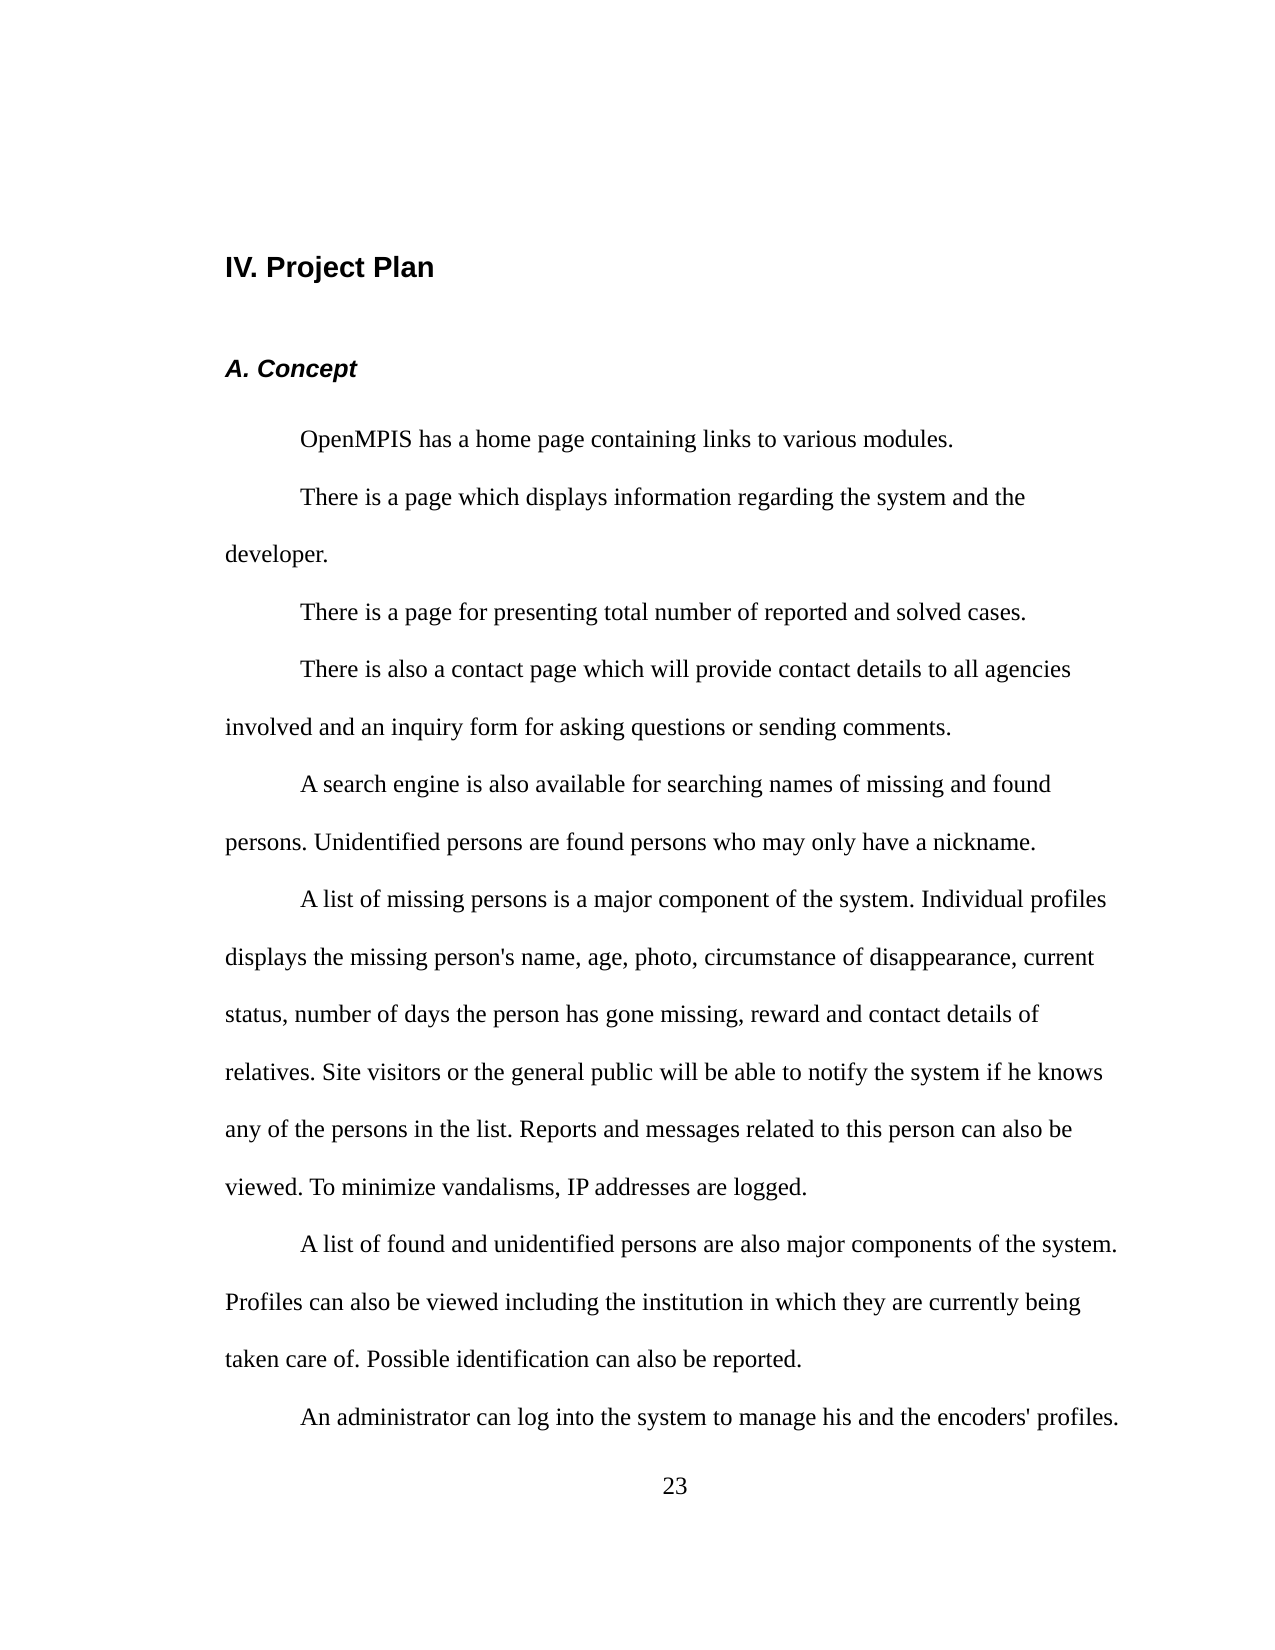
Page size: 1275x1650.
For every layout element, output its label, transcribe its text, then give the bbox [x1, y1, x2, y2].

text An administrator can log into the system to manage his and the encoders' profiles. [225, 1402, 1125, 1431]
text A list of missing persons is a major component of the system. Individual profiles displays the missing person's name, age, photo, circumstance of disappearance, current status, number of days the person has gone missing, reward and contact details of relatives. Site visitors or the general public will be able to notify the system if he knows any of the persons in the list. Reports and messages related to this person can also be viewed. To minimize vandalisms, IP addresses are logged. [225, 884, 1125, 1201]
text A search engine is also available for searching names of missing and found persons. Unidentified persons are found persons who may only have a nickname. [225, 769, 1125, 856]
text There is also a contact page which will provide contact details to all agencies involved and an inquiry form for asking questions or sending comments. [225, 654, 1125, 741]
text OpenMPIS has a home page containing links to various modules. [225, 424, 1125, 453]
text A list of found and unidentified persons are also major components of the system. Profiles can also be viewed including the institution in which they are currently being taken care of. Possible identification can also be reported. [225, 1229, 1125, 1373]
subtitle A. Concept [225, 354, 1125, 383]
text There is a page which displays information regarding the system and the developer. [225, 482, 1125, 568]
subtitle IV. Project Plan [225, 250, 1125, 283]
text There is a page for presenting total number of reported and solved cases. [225, 597, 1125, 626]
